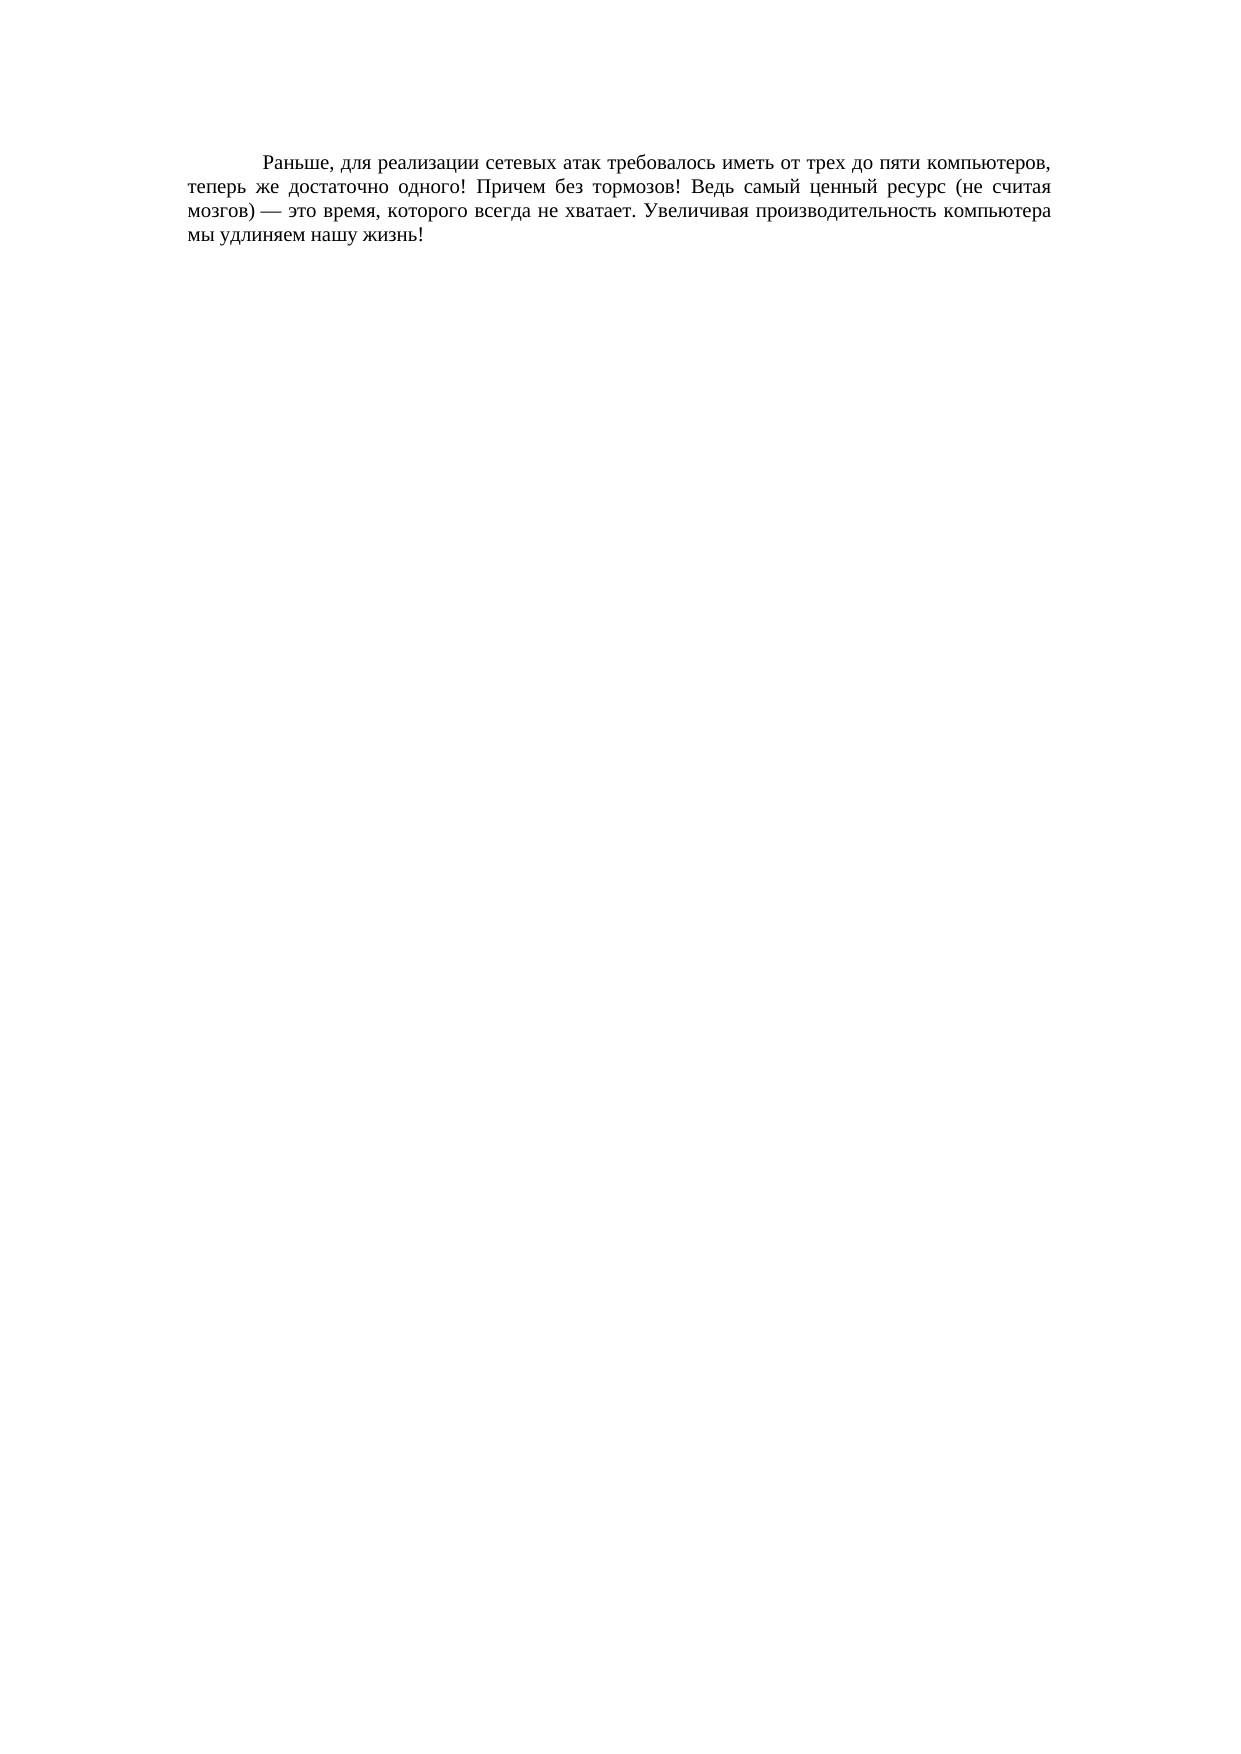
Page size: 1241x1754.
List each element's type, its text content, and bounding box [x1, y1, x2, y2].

text Раньше, для реализации сетевых атак требовалось иметь от трех до пяти компьютеров, теперь же достаточно одного! Причем без тормозов! Ведь самый ценный ресурс (не считая мозгов) — это время, которого всегда не хватает. Увеличивая производительность компьютера мы удлиняем нашу жизнь! [187, 150, 1053, 246]
